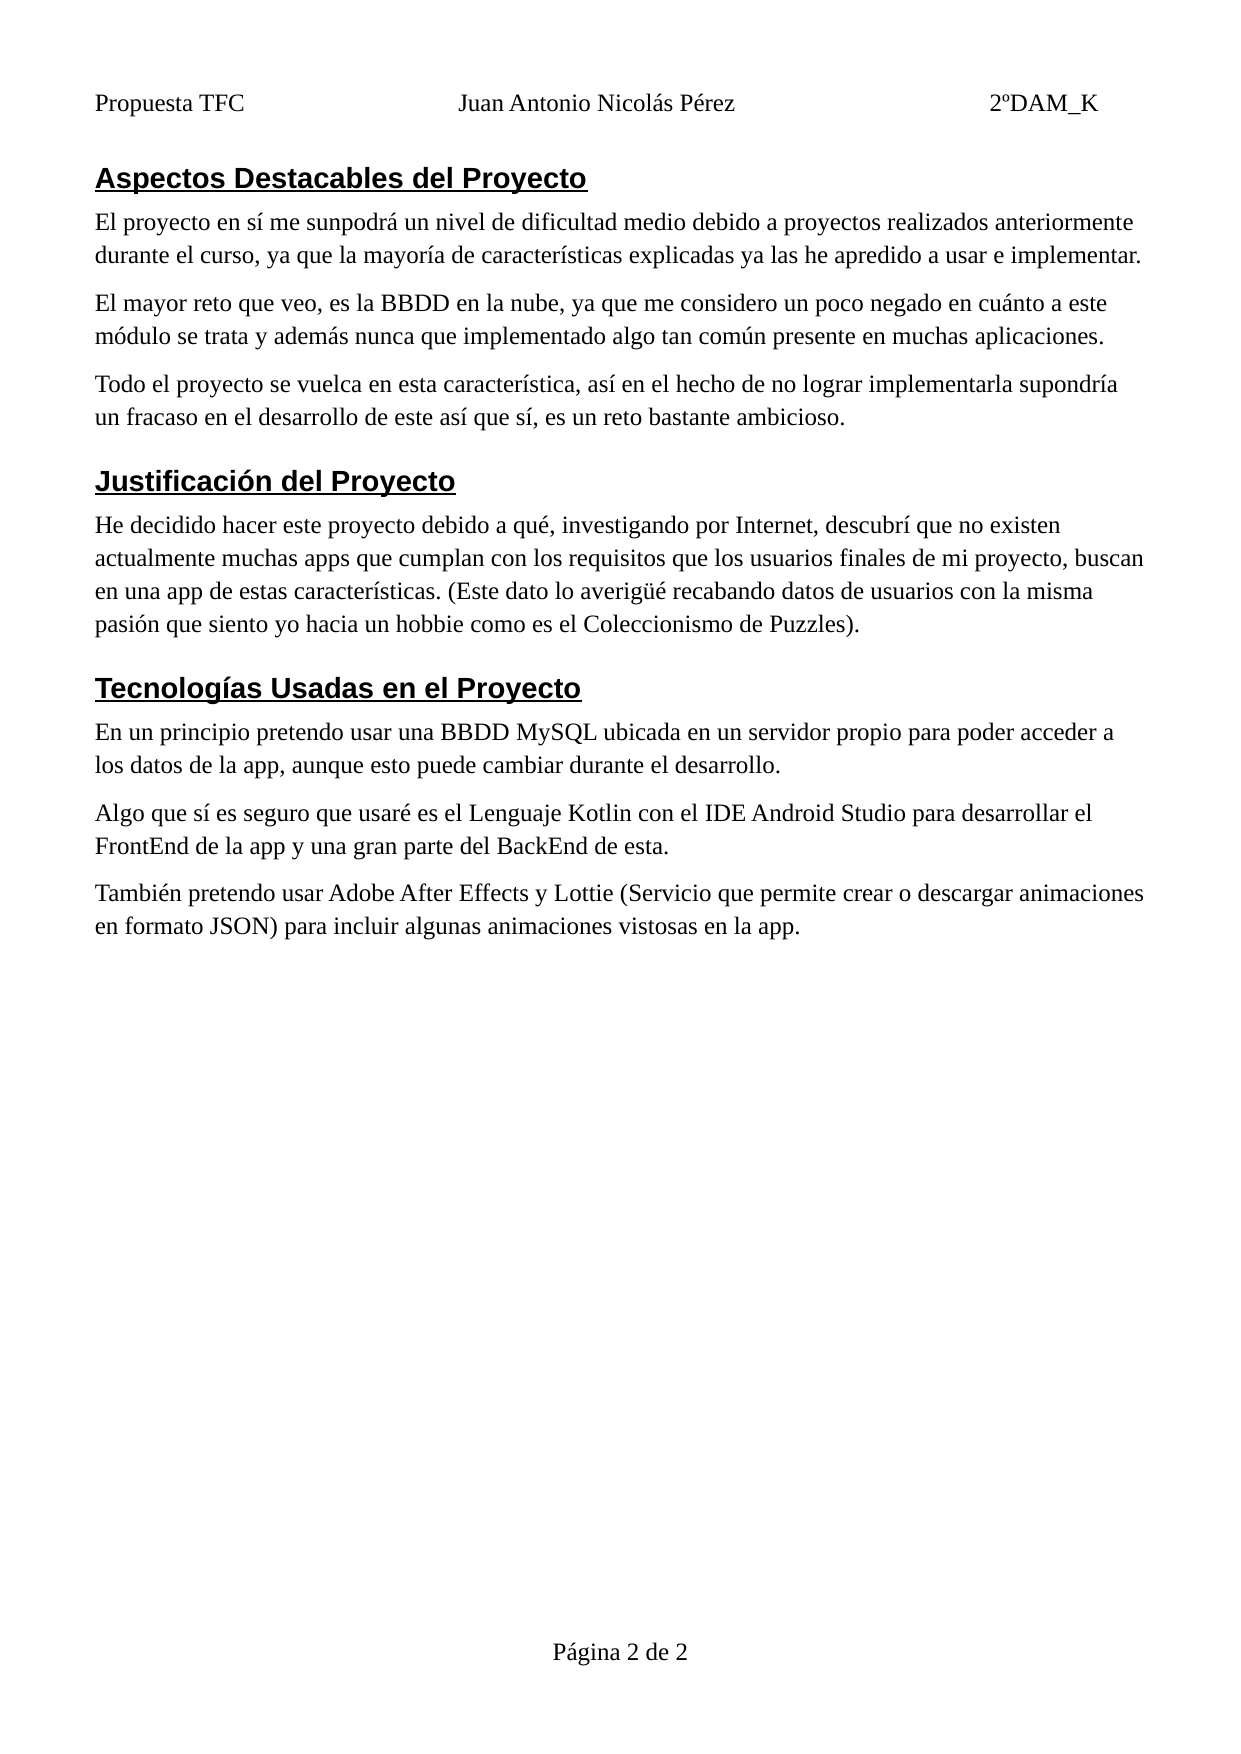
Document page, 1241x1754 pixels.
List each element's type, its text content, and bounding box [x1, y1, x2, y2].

text Algo que sí es seguro que usaré es el Lenguaje Kotlin con el IDE Android Studio para desarrollar el FrontEnd de la app y una gran parte del BackEnd de esta. [94, 798, 1146, 859]
subtitle Justificación del Proyecto [94, 464, 1146, 497]
text Todo el proyecto se vuelca en esta característica, así en el hecho de no lograr implementarla supondría un fracaso en el desarrollo de este así que sí, es un reto bastante ambicioso. [94, 369, 1146, 430]
subtitle Aspectos Destacables del Proyecto [94, 161, 1146, 195]
text En un principio pretendo usar una BBDD MySQL ubicada en un servidor propio para poder acceder a los datos de la app, aunque esto puede cambiar durante el desarrollo. [94, 717, 1146, 779]
subtitle Tecnologías Usadas en el Proyecto [94, 671, 1146, 705]
text He decidido hacer este proyecto debido a qué, investigando por Internet, descubrí que no existen actualmente muchas apps que cumplan con los requisitos que los usuarios finales de mi proyecto, buscan en una app de estas características. (Este dato lo averigüé recabando datos de usuarios con la misma pasión que siento yo hacia un hobbie como es el Coleccionismo de Puzzles). [94, 510, 1146, 638]
text El mayor reto que veo, es la BBDD en la nube, ya que me considero un poco negado en cuánto a este módulo se trata y además nunca que implementado algo tan común presente en muchas aplicaciones. [94, 288, 1146, 350]
text También pretendo usar Adobe After Effects y Lottie (Servicio que permite crear o descargar animaciones en formato JSON) para incluir algunas animaciones vistosas en la app. [94, 878, 1146, 940]
text El proyecto en sí me sunpodrá un nivel de dificultad medio debido a proyectos realizados anteriormente durante el curso, ya que la mayoría de características explicadas ya las he apredido a usar e implementar. [94, 207, 1146, 269]
